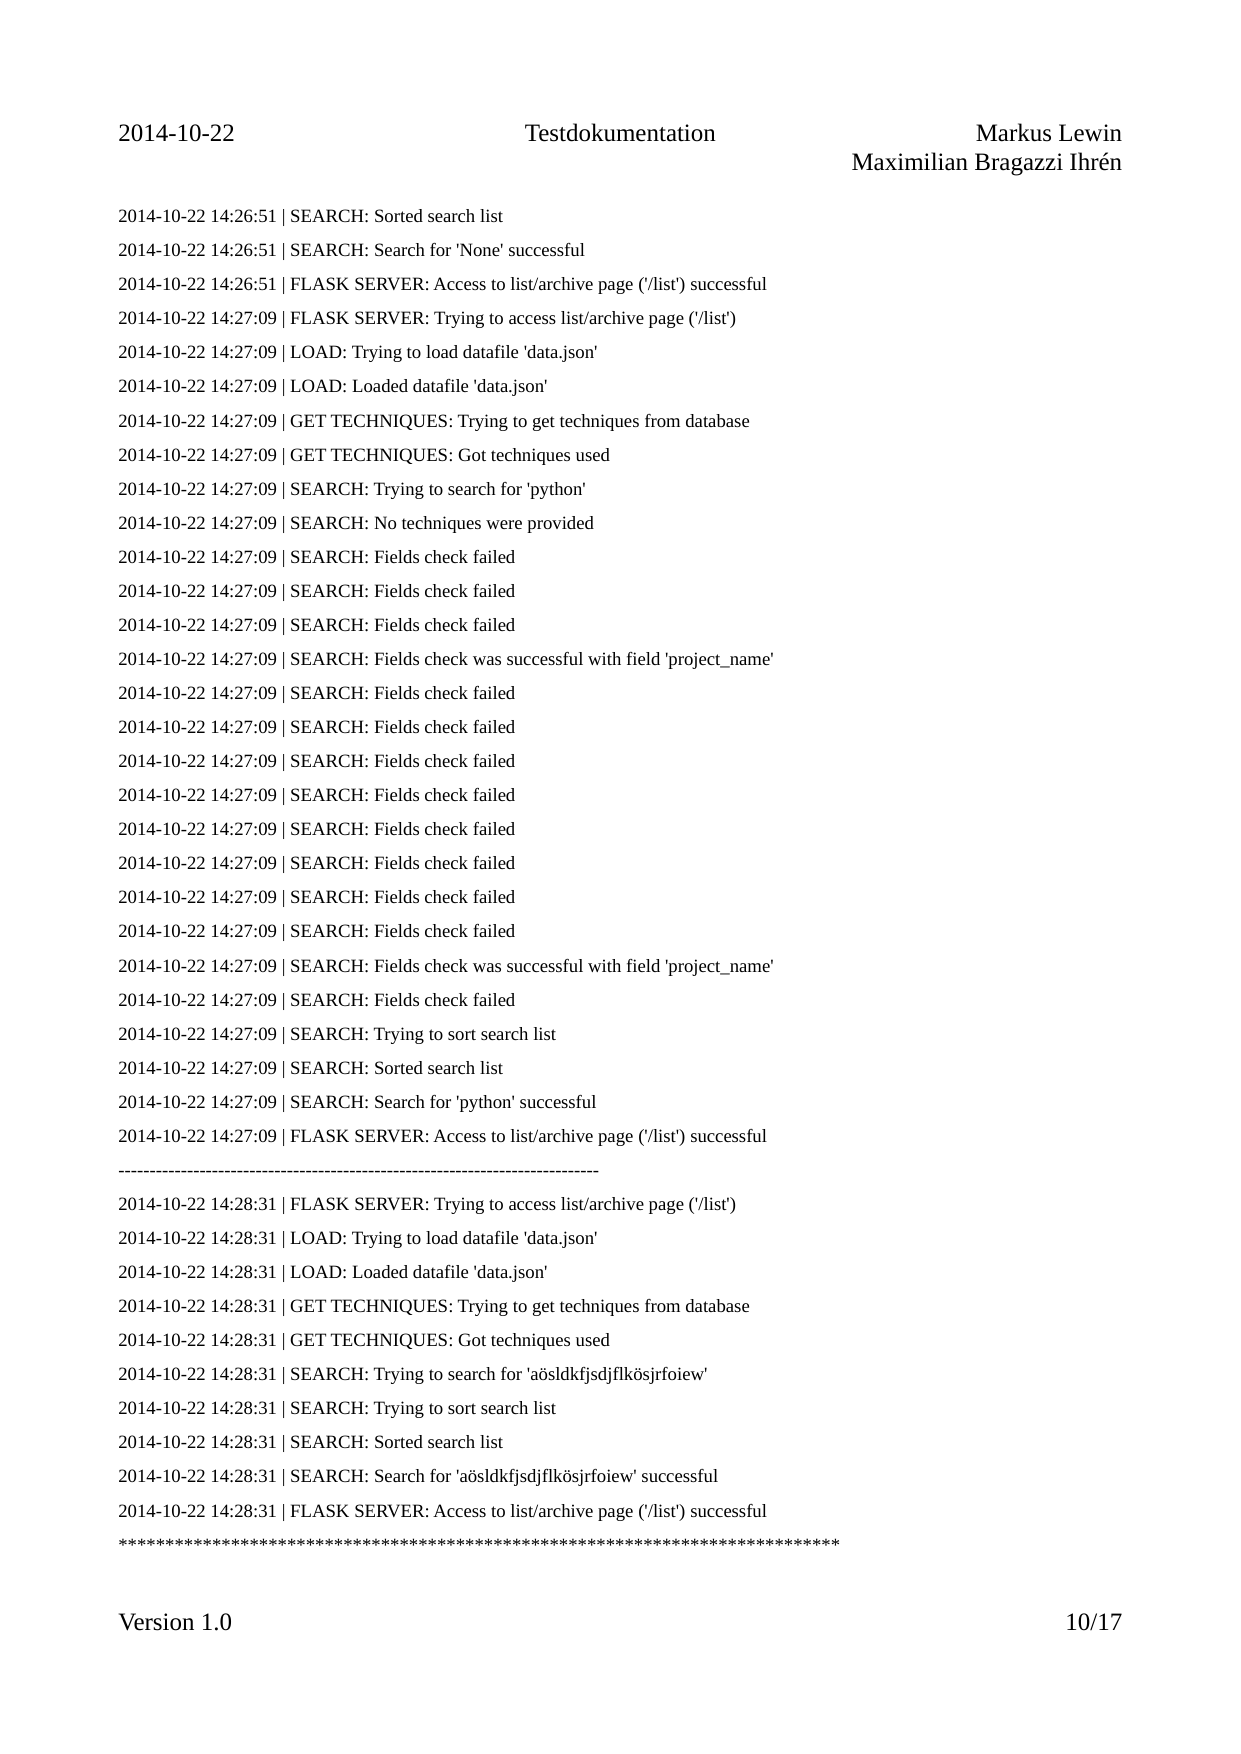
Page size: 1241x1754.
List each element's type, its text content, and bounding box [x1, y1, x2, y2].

text 2014-10-22 14:27:09 | SEARCH: Fields check failed [118, 920, 1122, 942]
text 2014-10-22 14:27:09 | SEARCH: Fields check failed [118, 784, 1122, 806]
text 2014-10-22 14:27:09 | LOAD: Loaded datafile 'data.json' [118, 375, 1122, 397]
text 2014-10-22 14:27:09 | SEARCH: Fields check failed [118, 852, 1122, 874]
text 2014-10-22 14:26:51 | SEARCH: Sorted search list [118, 205, 1122, 227]
text 2014-10-22 14:27:09 | SEARCH: Fields check failed [118, 818, 1122, 840]
text 2014-10-22 14:28:31 | FLASK SERVER: Trying to access list/archive page ('/list') [118, 1193, 1122, 1214]
text 2014-10-22 14:27:09 | SEARCH: Trying to sort search list [118, 1023, 1122, 1044]
text 2014-10-22 14:27:09 | SEARCH: Sorted search list [118, 1057, 1122, 1078]
text 2014-10-22 14:26:51 | SEARCH: Search for 'None' successful [118, 239, 1122, 261]
text 2014-10-22 14:27:09 | SEARCH: Fields check failed [118, 886, 1122, 908]
text 2014-10-22 14:27:09 | LOAD: Trying to load datafile 'data.json' [118, 341, 1122, 363]
text 2014-10-22 14:27:09 | GET TECHNIQUES: Trying to get techniques from database [118, 409, 1122, 431]
text 2014-10-22 14:27:09 | SEARCH: No techniques were provided [118, 512, 1122, 533]
text 2014-10-22 14:27:09 | FLASK SERVER: Trying to access list/archive page ('/list') [118, 307, 1122, 329]
text 2014-10-22 14:28:31 | FLASK SERVER: Access to list/archive page ('/list') successful [118, 1499, 1122, 1521]
text 2014-10-22 14:27:09 | SEARCH: Fields check failed [118, 614, 1122, 635]
text 2014-10-22 14:27:09 | SEARCH: Trying to search for 'python' [118, 478, 1122, 499]
text 2014-10-22 14:28:31 | SEARCH: Trying to sort search list [118, 1397, 1122, 1419]
text 2014-10-22 14:28:31 | SEARCH: Sorted search list [118, 1431, 1122, 1453]
text ----------------------------------------------------------------------------- [118, 1159, 1122, 1180]
text 2014-10-22 14:28:31 | GET TECHNIQUES: Trying to get techniques from database [118, 1295, 1122, 1317]
text 2014-10-22 14:28:31 | LOAD: Loaded datafile 'data.json' [118, 1261, 1122, 1283]
text 2014-10-22 14:28:31 | SEARCH: Trying to search for 'aösldkfjsdjflkösjrfoiew' [118, 1363, 1122, 1385]
text 2014-10-22 14:27:09 | SEARCH: Fields check failed [118, 988, 1122, 1010]
text 2014-10-22 14:27:09 | SEARCH: Fields check was successful with field 'project_name' [118, 648, 1122, 669]
text 2014-10-22 14:27:09 | FLASK SERVER: Access to list/archive page ('/list') successful [118, 1125, 1122, 1146]
text 2014-10-22 14:26:51 | FLASK SERVER: Access to list/archive page ('/list') successful [118, 273, 1122, 295]
text 2014-10-22 14:27:09 | SEARCH: Fields check failed [118, 546, 1122, 567]
text 2014-10-22 14:27:09 | SEARCH: Fields check failed [118, 716, 1122, 738]
text 2014-10-22 14:28:31 | LOAD: Trying to load datafile 'data.json' [118, 1227, 1122, 1248]
text 2014-10-22 14:27:09 | SEARCH: Fields check was successful with field 'project_name' [118, 954, 1122, 976]
text 2014-10-22 14:27:09 | SEARCH: Search for 'python' successful [118, 1091, 1122, 1112]
text 2014-10-22 14:27:09 | SEARCH: Fields check failed [118, 750, 1122, 772]
text 2014-10-22 14:27:09 | SEARCH: Fields check failed [118, 580, 1122, 601]
text 2014-10-22 14:27:09 | GET TECHNIQUES: Got techniques used [118, 443, 1122, 465]
text 2014-10-22 14:28:31 | GET TECHNIQUES: Got techniques used [118, 1329, 1122, 1351]
text 2014-10-22 14:28:31 | SEARCH: Search for 'aösldkfjsdjflkösjrfoiew' successful [118, 1465, 1122, 1487]
text 2014-10-22 14:27:09 | SEARCH: Fields check failed [118, 682, 1122, 703]
text ***************************************************************************** [118, 1533, 1122, 1555]
